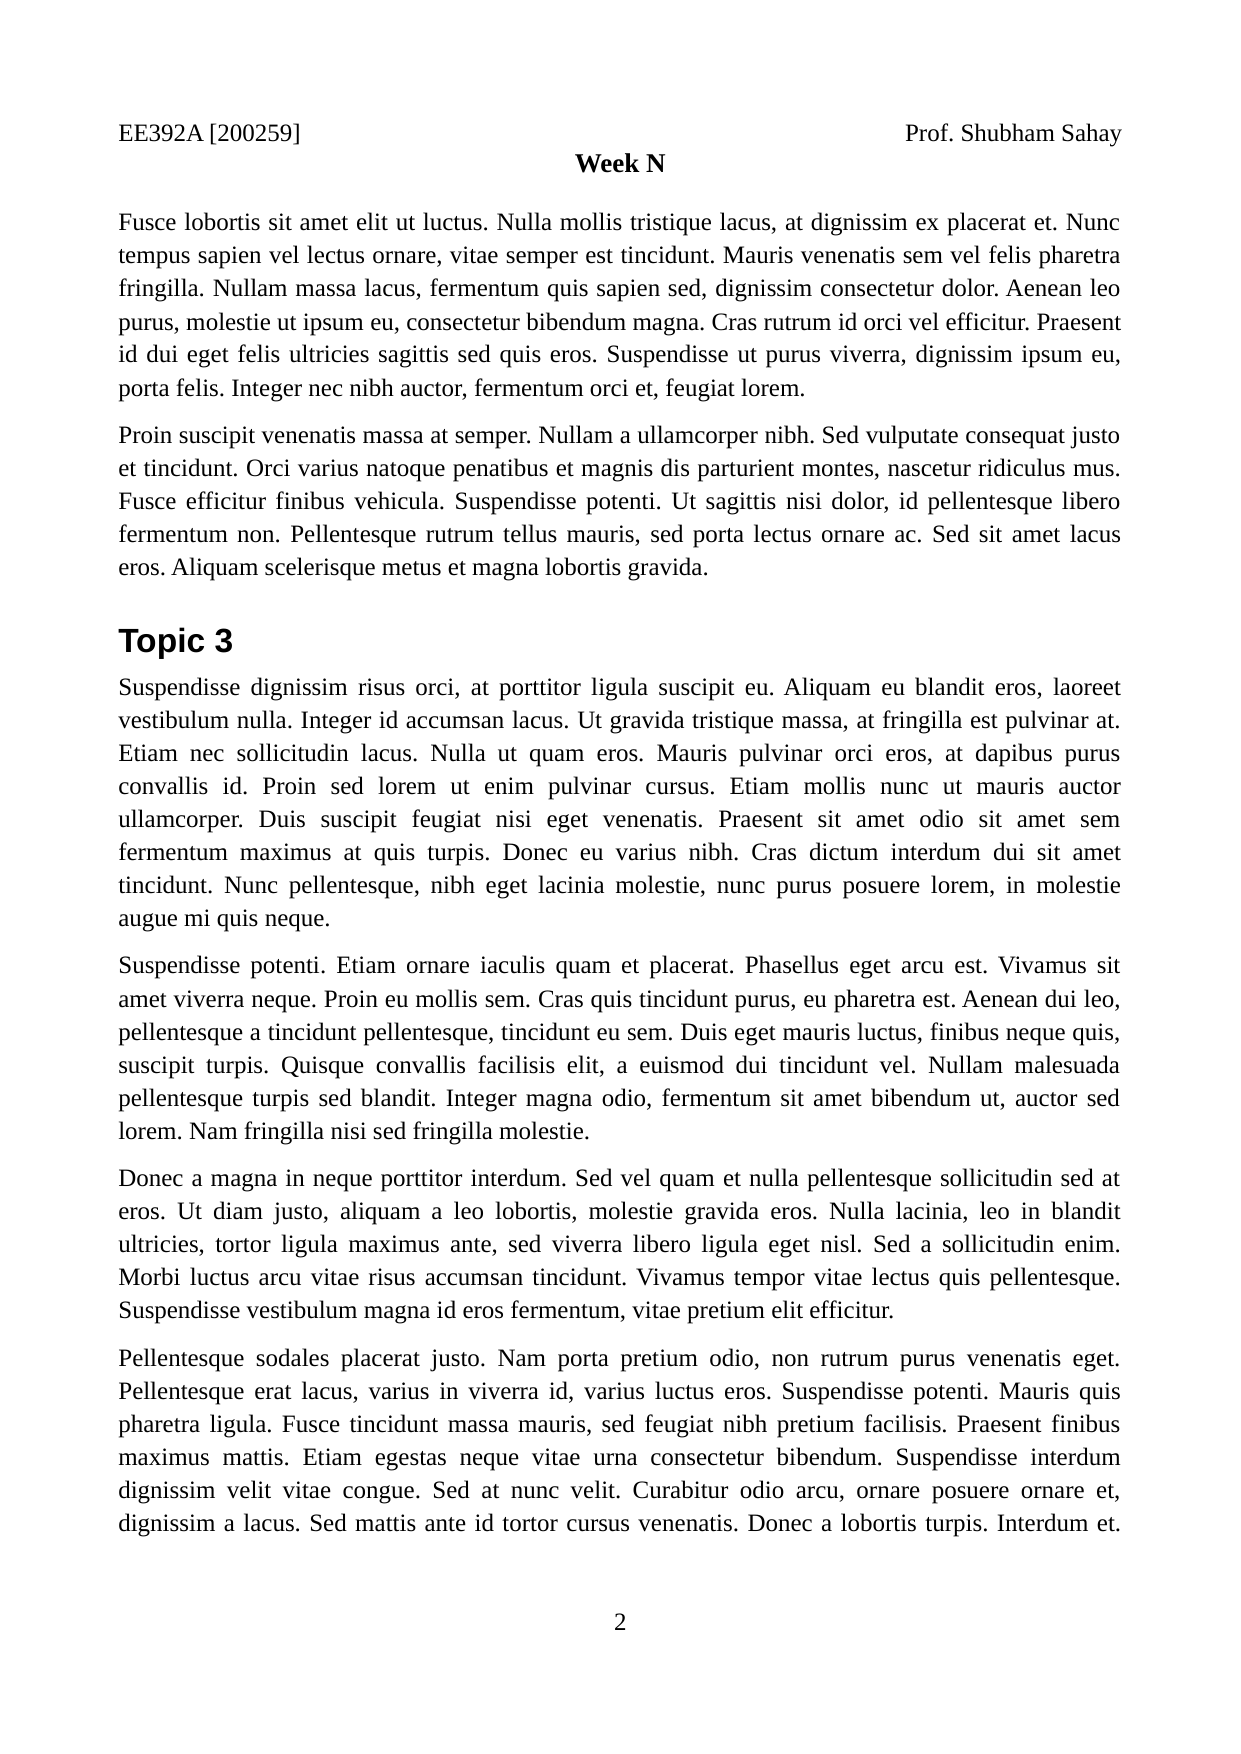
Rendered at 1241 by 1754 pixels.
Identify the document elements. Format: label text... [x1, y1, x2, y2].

text Suspendisse dignissim risus orci, at porttitor ligula suscipit eu. Aliquam eu blandit eros, laoreet vestibulum nulla. Integer id accumsan lacus. Ut gravida tristique massa, at fringilla est pulvinar at. Etiam nec sollicitudin lacus. Nulla ut quam eros. Mauris pulvinar orci eros, at dapibus purus convallis id. Proin sed lorem ut enim pulvinar cursus. Etiam mollis nunc ut mauris auctor ullamcorper. Duis suscipit feugiat nisi eget venenatis. Praesent sit amet odio sit amet sem fermentum maximus at quis turpis. Donec eu varius nibh. Cras dictum interdum dui sit amet tincidunt. Nunc pellentesque, nibh eget lacinia molestie, nunc purus posuere lorem, in molestie augue mi quis neque. [118, 672, 1122, 932]
text Fusce lobortis sit amet elit ut luctus. Nulla mollis tristique lacus, at dignissim ex placerat et. Nunc tempus sapien vel lectus ornare, vitae semper est tincidunt. Mauris venenatis sem vel felis pharetra fringilla. Nullam massa lacus, fermentum quis sapien sed, dignissim consectetur dolor. Aenean leo purus, molestie ut ipsum eu, consectetur bibendum magna. Cras rutrum id orci vel efficitur. Praesent id dui eget felis ultricies sagittis sed quis eros. Suspendisse ut purus viverra, dignissim ipsum eu, porta felis. Integer nec nibh auctor, fermentum orci et, feugiat lorem. [118, 207, 1122, 401]
text Donec a magna in neque porttitor interdum. Sed vel quam et nulla pellentesque sollicitudin sed at eros. Ut diam justo, aliquam a leo lobortis, molestie gravida eros. Nulla lacinia, leo in blandit ultricies, tortor ligula maximus ante, sed viverra libero ligula eget nisl. Sed a sollicitudin enim. Morbi luctus arcu vitae risus accumsan tincidunt. Vivamus tempor vitae lectus quis pellentesque. Suspendisse vestibulum magna id eros fermentum, vitae pretium elit efficitur. [118, 1163, 1122, 1324]
subtitle Topic 3 [118, 621, 1122, 659]
text Pellentesque sodales placerat justo. Nam porta pretium odio, non rutrum purus venenatis eget. Pellentesque erat lacus, varius in viverra id, varius luctus eros. Suspendisse potenti. Mauris quis pharetra ligula. Fusce tincidunt massa mauris, sed feugiat nibh pretium facilisis. Praesent finibus maximus mattis. Etiam egestas neque vitae urna consectetur bibendum. Suspendisse interdum dignissim velit vitae congue. Sed at nunc velit. Curabitur odio arcu, ornare posuere ornare et, dignissim a lacus. Sed mattis ante id tortor cursus venenatis. Donec a lobortis turpis. Interdum et. [118, 1343, 1122, 1537]
text Proin suscipit venenatis massa at semper. Nullam a ullamcorper nibh. Sed vulputate consequat justo et tincidunt. Orci varius natoque penatibus et magnis dis parturient montes, nascetur ridiculus mus. Fusce efficitur finibus vehicula. Suspendisse potenti. Ut sagittis nisi dolor, id pellentesque libero fermentum non. Pellentesque rutrum tellus mauris, sed porta lectus ornare ac. Sed sit amet lacus eros. Aliquam scelerisque metus et magna lobortis gravida. [118, 420, 1122, 581]
text Suspendisse potenti. Etiam ornare iaculis quam et placerat. Phasellus eget arcu est. Vivamus sit amet viverra neque. Proin eu mollis sem. Cras quis tincidunt purus, eu pharetra est. Aenean dui leo, pellentesque a tincidunt pellentesque, tincidunt eu sem. Duis eget mauris luctus, finibus neque quis, suscipit turpis. Quisque convallis facilisis elit, a euismod dui tincidunt vel. Nullam malesuada pellentesque turpis sed blandit. Integer magna odio, fermentum sit amet bibendum ut, auctor sed lorem. Nam fringilla nisi sed fringilla molestie. [118, 951, 1122, 1144]
